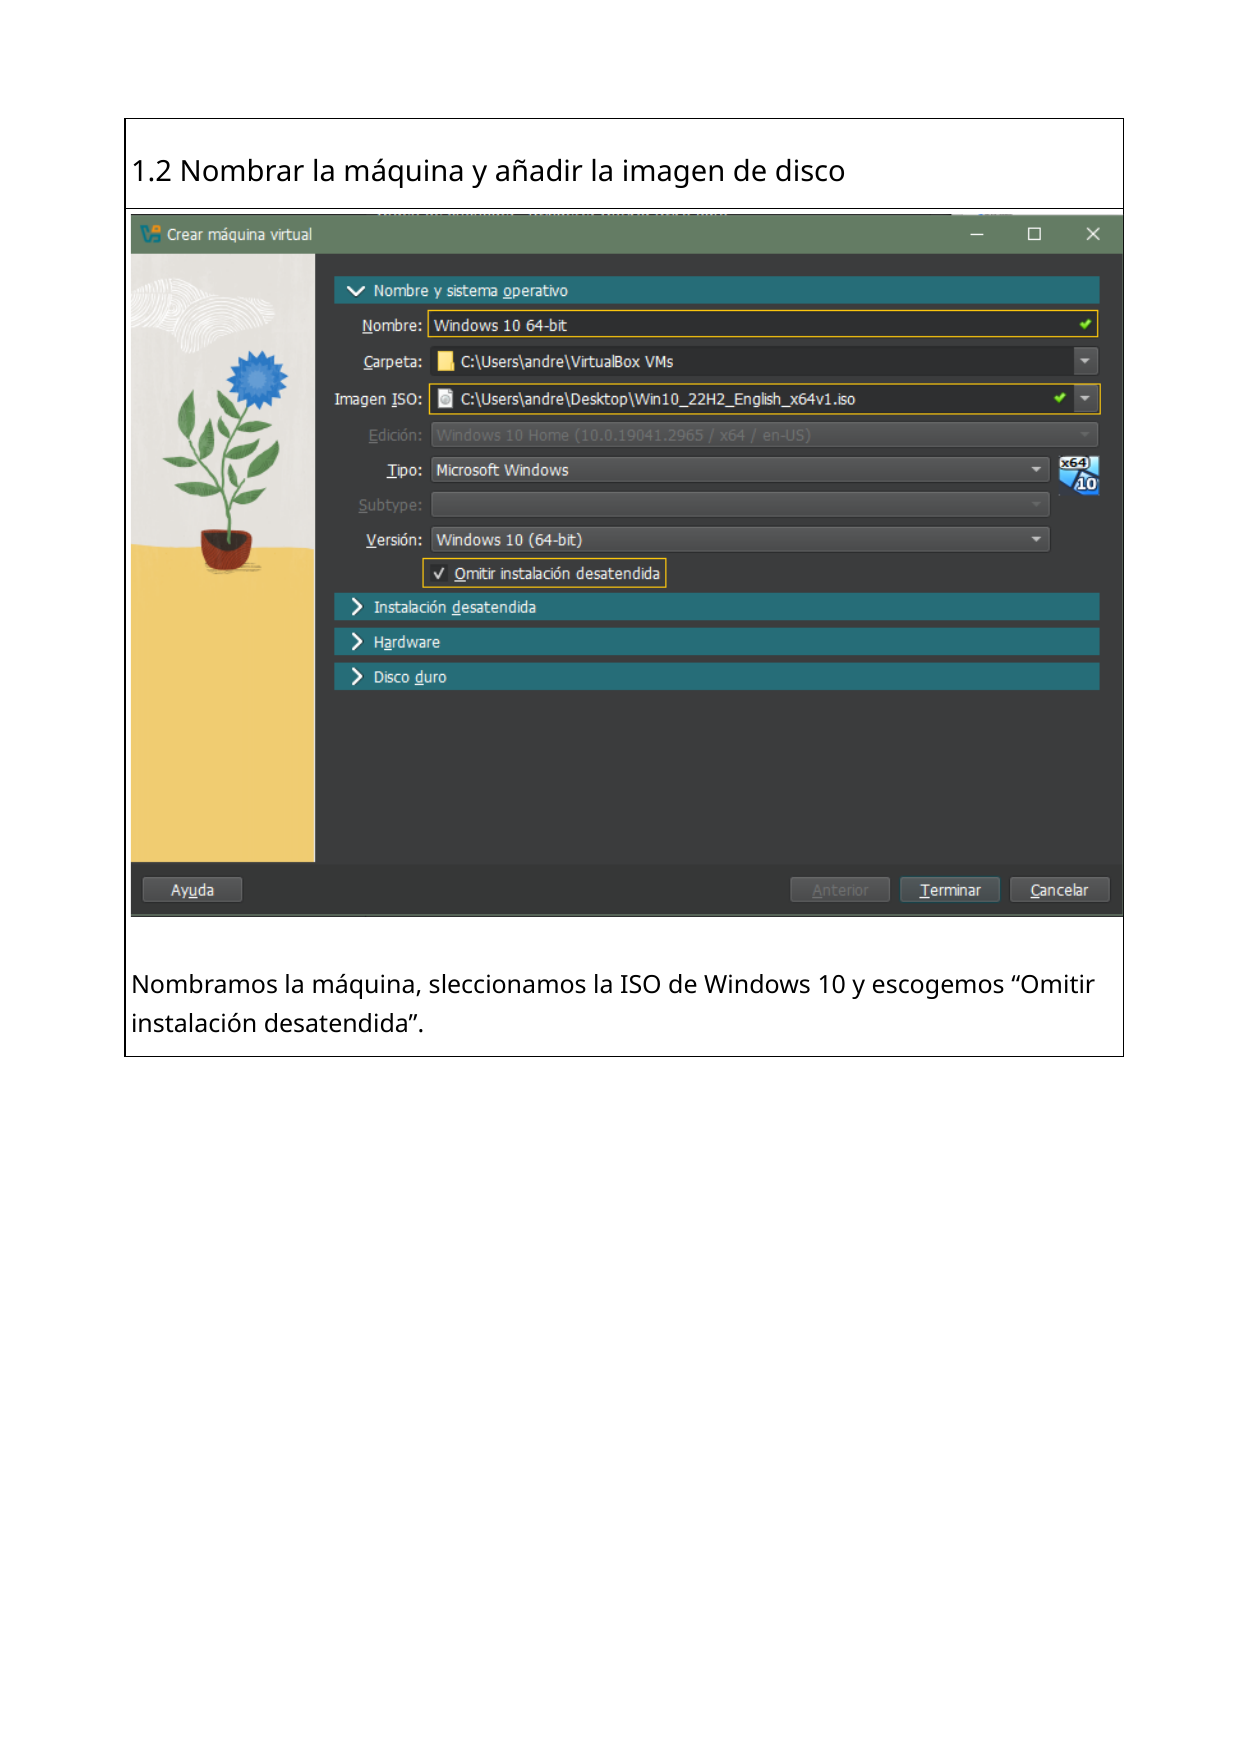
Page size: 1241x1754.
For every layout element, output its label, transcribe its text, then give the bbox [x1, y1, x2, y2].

table_header 1.2 Nombrar la máquina y añadir la imagen de disco [126, 119, 1123, 208]
picture [130, 214, 1124, 917]
table_cell Nombramos la máquina, sleccionamos la ISO de Windows 10 y escogemos “Omitir instalación desatendida”. [126, 209, 1123, 1056]
